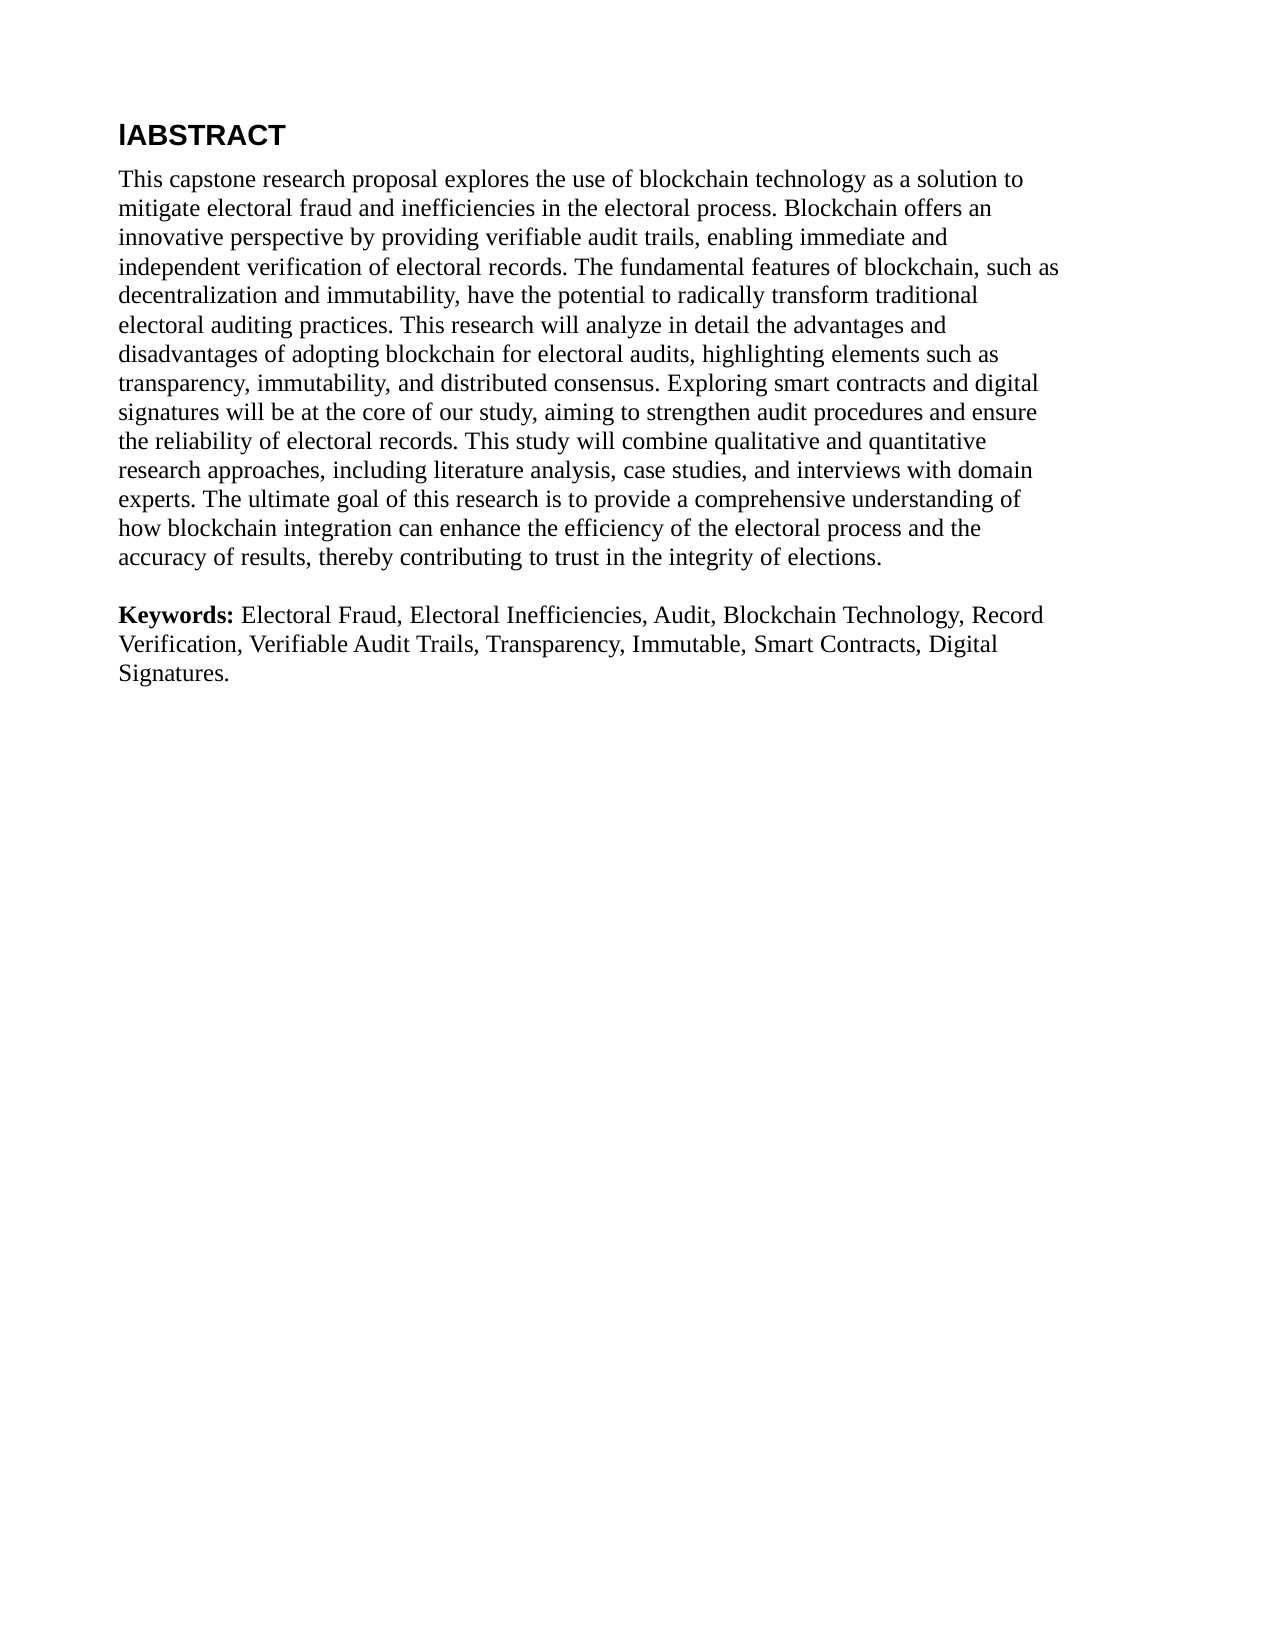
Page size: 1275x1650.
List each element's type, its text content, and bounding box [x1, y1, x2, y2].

text Keywords: Electoral Fraud, Electoral Inefficiencies, Audit, Blockchain Technology, Record Verification, Verifiable Audit Trails, Transparency, Immutable, Smart Contracts, Digital Signatures. [118, 600, 1157, 716]
subtitle ABSTRACT [118, 118, 1157, 152]
text This capstone research proposal explores the use of blockchain technology as a solution to mitigate electoral fraud and inefficiencies in the electoral process. Blockchain offers an innovative perspective by providing verifiable audit trails, enabling immediate and independent verification of electoral records. The fundamental features of blockchain, such as decentralization and immutability, have the potential to radically transform traditional electoral auditing practices. This research will analyze in detail the advantages and disadvantages of adopting blockchain for electoral audits, highlighting elements such as transparency, immutability, and distributed consensus. Exploring smart contracts and digital signatures will be at the core of our study, aiming to strengthen audit procedures and ensure the reliability of electoral records. This study will combine qualitative and quantitative research approaches, including literature analysis, case studies, and interviews with domain experts. The ultimate goal of this research is to provide a comprehensive understanding of how blockchain integration can enhance the efficiency of the electoral process and the accuracy of results, thereby contributing to trust in the integrity of elections. [118, 164, 1157, 600]
